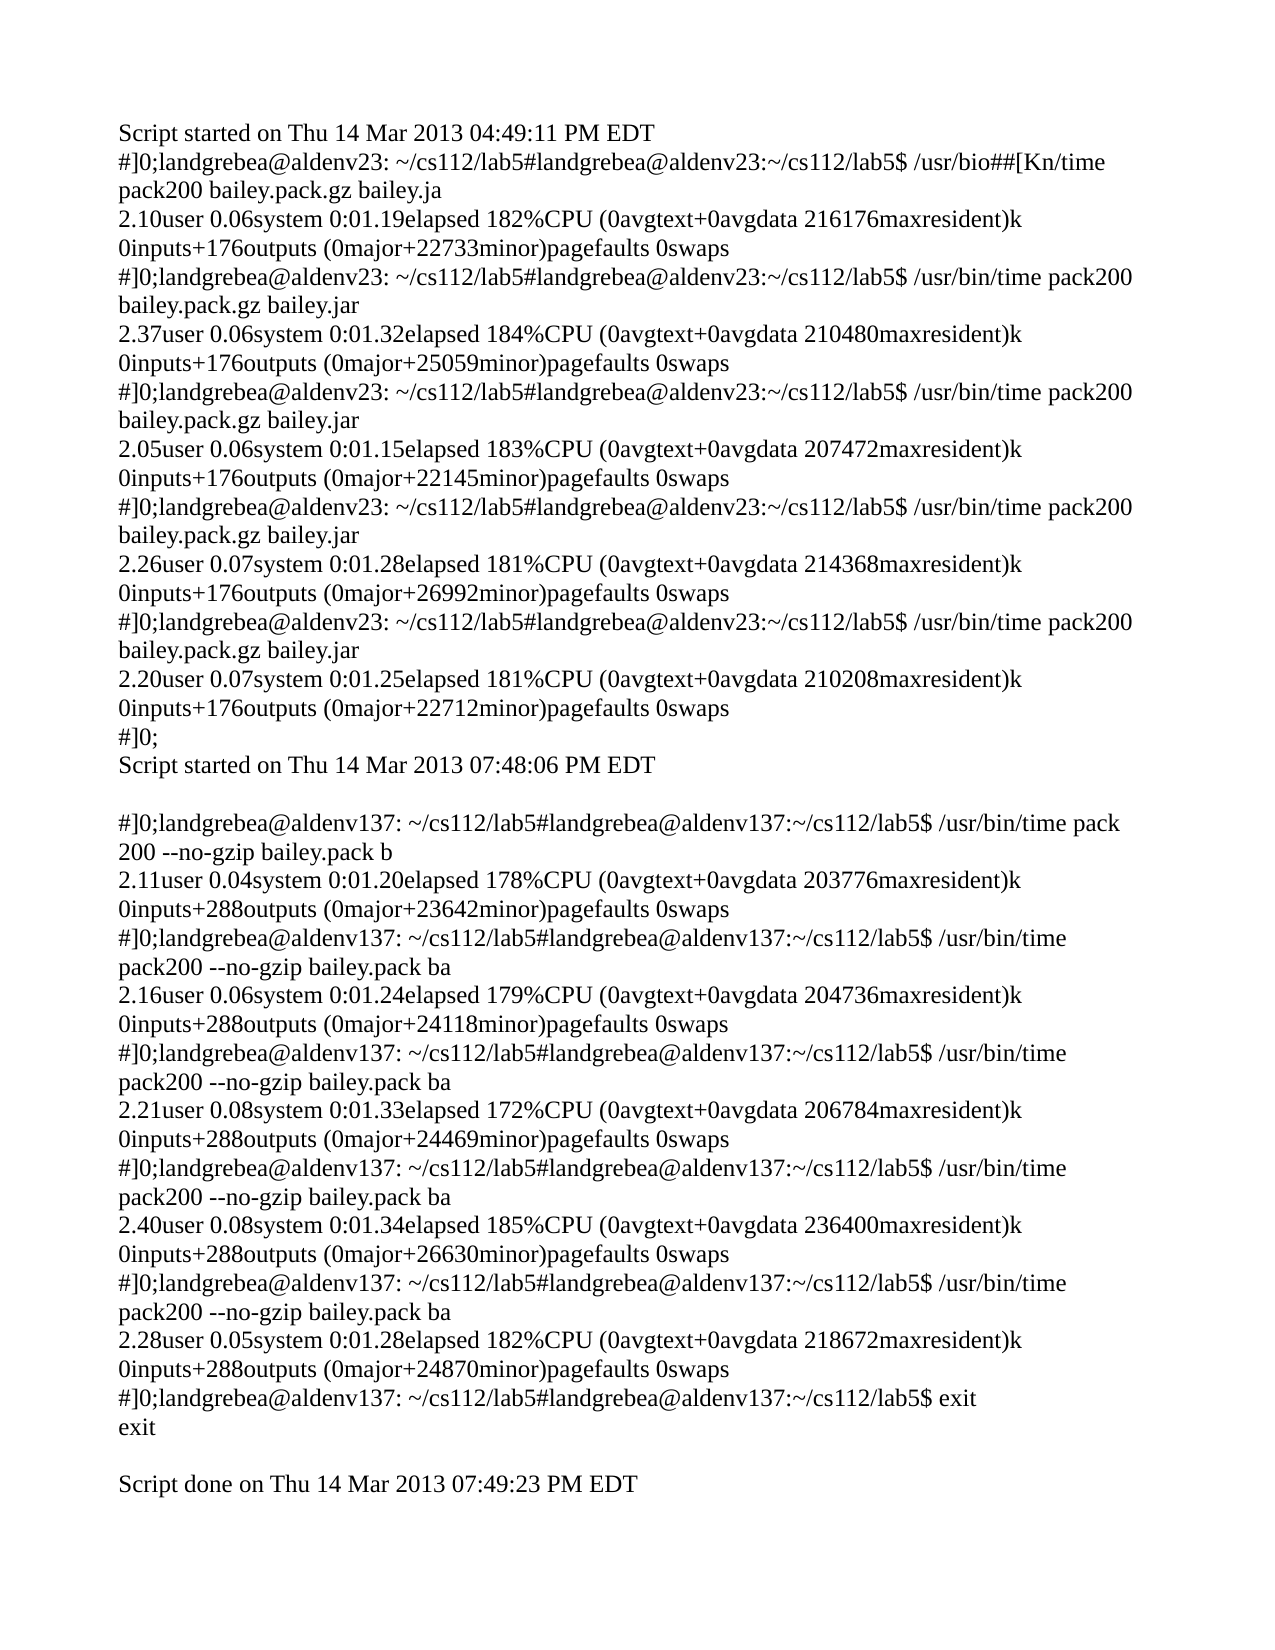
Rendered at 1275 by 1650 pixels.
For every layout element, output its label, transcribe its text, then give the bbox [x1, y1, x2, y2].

text 0inputs+176outputs (0major+22733minor)pagefaults 0swaps [118, 233, 1157, 262]
text #]0;landgrebea@aldenv137: ~/cs112/lab5#landgrebea@aldenv137:~/cs112/lab5$ /usr/bin/time pack200 --no-gzip bailey.pack ba [118, 1153, 1157, 1211]
text 0inputs+288outputs (0major+24118minor)pagefaults 0swaps [118, 1009, 1157, 1038]
text 2.21user 0.08system 0:01.33elapsed 172%CPU (0avgtext+0avgdata 206784maxresident)k [118, 1096, 1157, 1124]
text #]0;landgrebea@aldenv137: ~/cs112/lab5#landgrebea@aldenv137:~/cs112/lab5$ /usr/bin/time pack 200 --no-gzip bailey.pack b [118, 808, 1157, 866]
text 2.16user 0.06system 0:01.24elapsed 179%CPU (0avgtext+0avgdata 204736maxresident)k [118, 981, 1157, 1009]
text exit [118, 1412, 1157, 1441]
text 0inputs+288outputs (0major+26630minor)pagefaults 0swaps [118, 1239, 1157, 1268]
text #]0;landgrebea@aldenv137: ~/cs112/lab5#landgrebea@aldenv137:~/cs112/lab5$ /usr/bin/time pack200 --no-gzip bailey.pack ba [118, 1038, 1157, 1096]
text 2.11user 0.04system 0:01.20elapsed 178%CPU (0avgtext+0avgdata 203776maxresident)k [118, 866, 1157, 894]
text 0inputs+288outputs (0major+24469minor)pagefaults 0swaps [118, 1124, 1157, 1153]
text #]0;landgrebea@aldenv23: ~/cs112/lab5#landgrebea@aldenv23:~/cs112/lab5$ /usr/bin/time pack200 bailey.pack.gz bailey.jar [118, 377, 1157, 434]
text Script started on Thu 14 Mar 2013 04:49:11 PM EDT #]0;landgrebea@aldenv23: ~/cs112/lab5#landgrebea@aldenv23:~/cs112/lab5$ /usr/bio##[Kn/time pack200 bailey.pack.gz bailey.ja [118, 118, 1157, 204]
text 0inputs+288outputs (0major+24870minor)pagefaults 0swaps [118, 1354, 1157, 1383]
text Script started on Thu 14 Mar 2013 07:48:06 PM EDT [118, 751, 1157, 808]
text 2.37user 0.06system 0:01.32elapsed 184%CPU (0avgtext+0avgdata 210480maxresident)k [118, 319, 1157, 348]
text 0inputs+176outputs (0major+22712minor)pagefaults 0swaps [118, 693, 1157, 722]
text #]0;landgrebea@aldenv137: ~/cs112/lab5#landgrebea@aldenv137:~/cs112/lab5$ exit [118, 1383, 1157, 1412]
text #]0;landgrebea@aldenv137: ~/cs112/lab5#landgrebea@aldenv137:~/cs112/lab5$ /usr/bin/time pack200 --no-gzip bailey.pack ba [118, 923, 1157, 981]
text 0inputs+176outputs (0major+25059minor)pagefaults 0swaps [118, 348, 1157, 377]
text 2.20user 0.07system 0:01.25elapsed 181%CPU (0avgtext+0avgdata 210208maxresident)k [118, 664, 1157, 693]
text 2.26user 0.07system 0:01.28elapsed 181%CPU (0avgtext+0avgdata 214368maxresident)k [118, 549, 1157, 578]
text 2.28user 0.05system 0:01.28elapsed 182%CPU (0avgtext+0avgdata 218672maxresident)k [118, 1326, 1157, 1354]
text 2.40user 0.08system 0:01.34elapsed 185%CPU (0avgtext+0avgdata 236400maxresident)k [118, 1211, 1157, 1239]
text 0inputs+176outputs (0major+22145minor)pagefaults 0swaps [118, 463, 1157, 492]
text #]0;landgrebea@aldenv23: ~/cs112/lab5#landgrebea@aldenv23:~/cs112/lab5$ /usr/bin/time pack200 bailey.pack.gz bailey.jar [118, 492, 1157, 549]
text 0inputs+288outputs (0major+23642minor)pagefaults 0swaps [118, 894, 1157, 923]
text 0inputs+176outputs (0major+26992minor)pagefaults 0swaps [118, 578, 1157, 607]
text #]0;landgrebea@aldenv137: ~/cs112/lab5#landgrebea@aldenv137:~/cs112/lab5$ /usr/bin/time pack200 --no-gzip bailey.pack ba [118, 1268, 1157, 1326]
text 2.10user 0.06system 0:01.19elapsed 182%CPU (0avgtext+0avgdata 216176maxresident)k [118, 204, 1157, 233]
text #]0; [118, 722, 1157, 751]
text 2.05user 0.06system 0:01.15elapsed 183%CPU (0avgtext+0avgdata 207472maxresident)k [118, 434, 1157, 463]
text Script done on Thu 14 Mar 2013 07:49:23 PM EDT [118, 1441, 1157, 1527]
text #]0;landgrebea@aldenv23: ~/cs112/lab5#landgrebea@aldenv23:~/cs112/lab5$ /usr/bin/time pack200 bailey.pack.gz bailey.jar [118, 607, 1157, 664]
text #]0;landgrebea@aldenv23: ~/cs112/lab5#landgrebea@aldenv23:~/cs112/lab5$ /usr/bin/time pack200 bailey.pack.gz bailey.jar [118, 262, 1157, 319]
